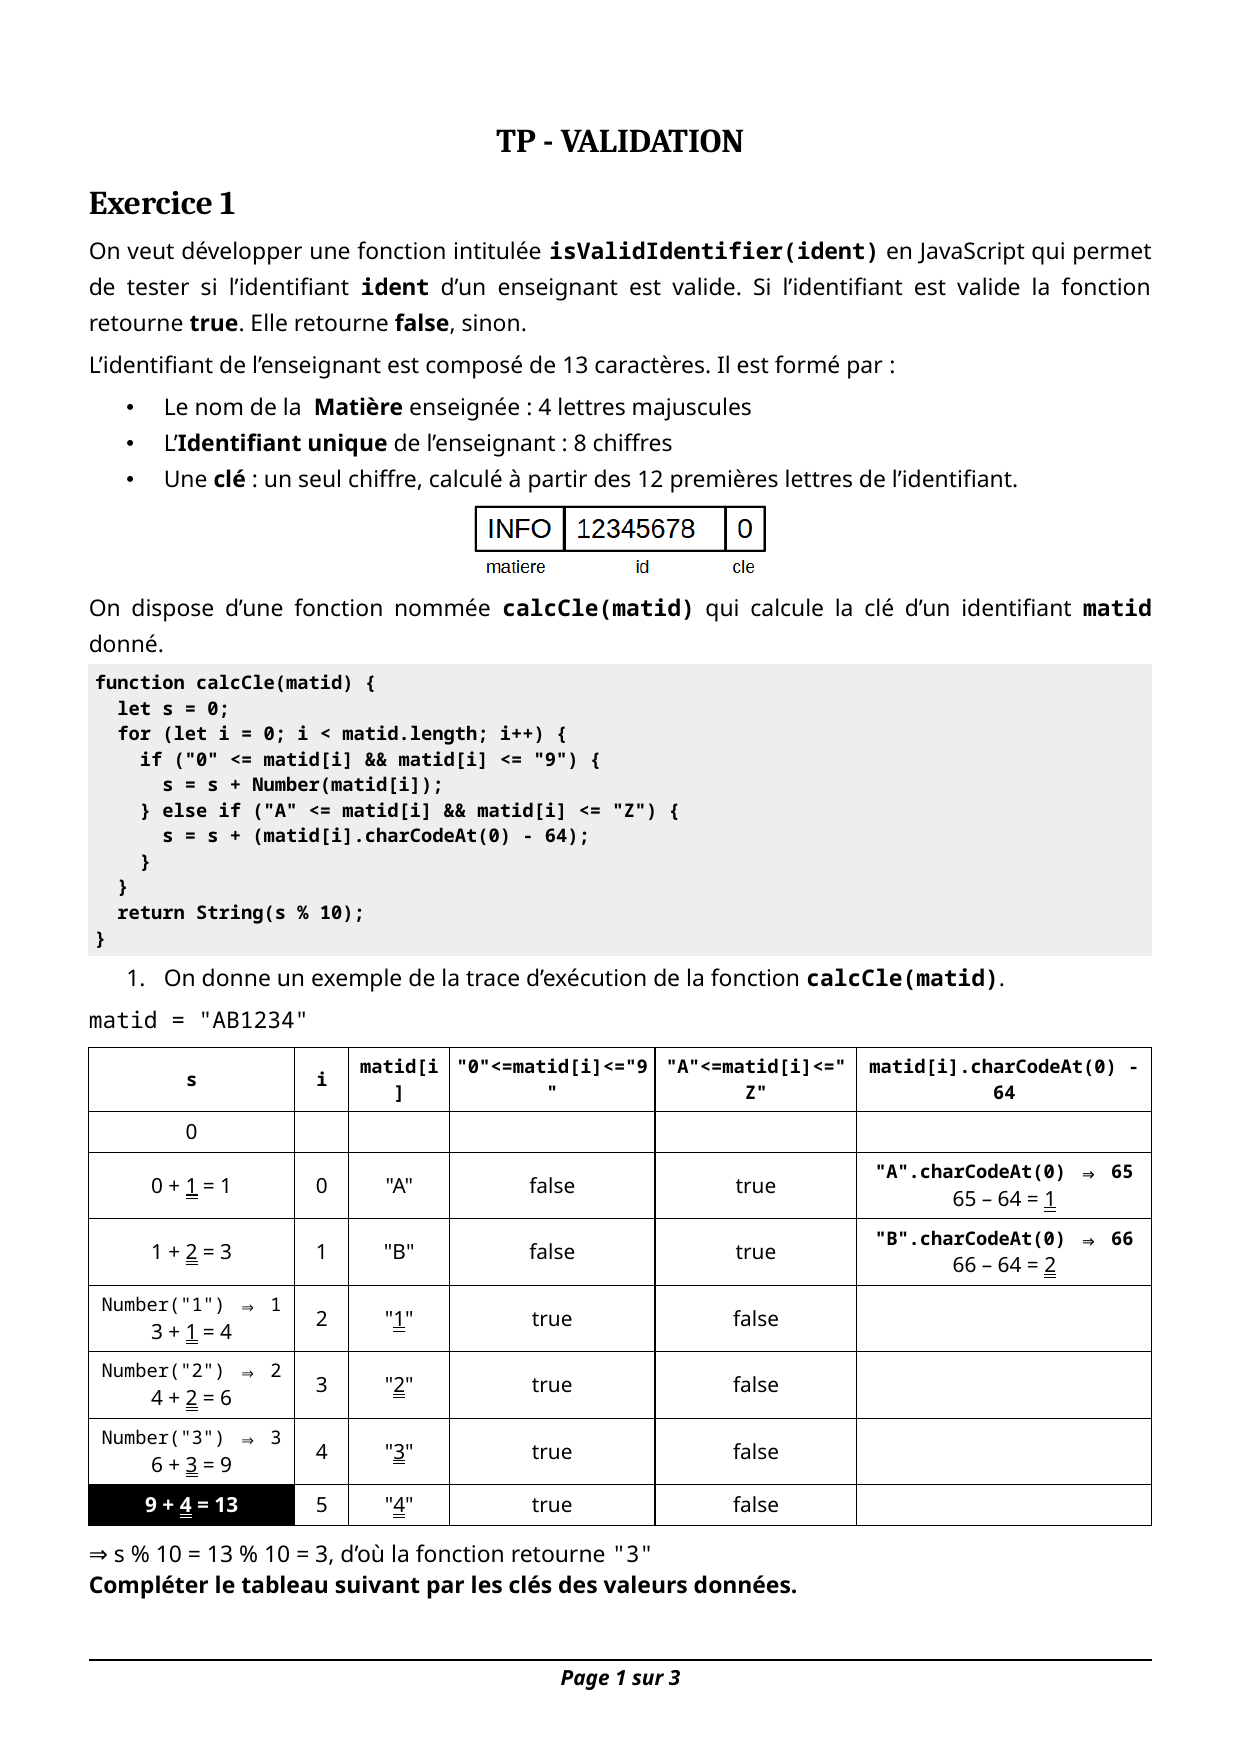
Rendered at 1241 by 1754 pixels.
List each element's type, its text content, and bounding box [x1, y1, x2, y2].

text if ("0" <= matid[i] && matid[i] <= "9") { [88, 746, 1152, 772]
table_cell [857, 1286, 1151, 1351]
table_cell 0 + 1 = 1 [89, 1153, 294, 1218]
list Une clé : un seul chiffre, calculé à partir des 12 premières lettres de l’identifiant. [126, 462, 1152, 494]
list L’Identifiant unique de l’enseignant : 8 chiffres [126, 427, 1152, 458]
text Compléter le tableau suivant par les clés des valeurs données. [88, 1569, 1152, 1600]
table_cell 1 [295, 1219, 348, 1284]
text On veut développer une fonction intitulée isValidIdentifier(ident) en JavaScript qui permet de tester si l’identifiant ident d’un enseignant est valide. Si l’identifiant est valide la fonction retourne true. Elle retourne false, sinon. [88, 235, 1152, 338]
table_cell [857, 1112, 1151, 1152]
text let s = 0; [88, 695, 1152, 721]
table_cell "B".charCodeAt(0) ⇒ 66 66 – 64 = 2 [857, 1219, 1151, 1284]
table_cell 2 [295, 1286, 348, 1351]
table_cell 5 [295, 1485, 348, 1525]
table_cell 0 [295, 1153, 348, 1218]
text s = s + (matid[i].charCodeAt(0) - 64); [88, 823, 1152, 848]
table_cell false [656, 1419, 856, 1484]
text } [88, 925, 1152, 956]
table_cell 1 + 2 = 3 [89, 1219, 294, 1284]
table_cell [450, 1112, 654, 1152]
table_header matid[i].charCodeAt(0) - 64 [857, 1048, 1151, 1111]
table_header "0"<=matid[i]<="9" [450, 1048, 654, 1111]
table_cell "B" [349, 1219, 449, 1284]
text for (let i = 0; i < matid.length; i++) { [88, 721, 1152, 746]
text ⇒ s % 10 = 13 % 10 = 3, d’où la fonction retourne "3" [88, 1538, 1152, 1569]
table_cell 9 + 4 = 13 [89, 1485, 294, 1525]
list Le nom de la Matière enseignée : 4 lettres majuscules [126, 391, 1152, 422]
table_cell false [656, 1485, 856, 1525]
picture [473, 504, 767, 582]
table_cell false [656, 1286, 856, 1351]
table_cell true [656, 1153, 856, 1218]
table_cell true [656, 1219, 856, 1284]
table_cell [349, 1112, 449, 1152]
table_cell [295, 1112, 348, 1152]
subtitle Exercice 1 [88, 185, 1152, 223]
table_cell Number("3") ⇒ 3 6 + 3 = 9 [89, 1419, 294, 1484]
table_cell "4" [349, 1485, 449, 1525]
text function calcCle(matid) { [88, 664, 1152, 695]
table_cell Number("1") ⇒ 1 3 + 1 = 4 [89, 1286, 294, 1351]
table_cell 0 [89, 1112, 294, 1152]
table_cell [857, 1352, 1151, 1417]
table_cell "2" [349, 1352, 449, 1417]
table_cell Number("2") ⇒ 2 4 + 2 = 6 [89, 1352, 294, 1417]
table_cell 4 [295, 1419, 348, 1484]
table_cell "1" [349, 1286, 449, 1351]
text } [88, 874, 1152, 899]
list On donne un exemple de la trace d’exécution de la fonction calcCle(matid). [126, 962, 1152, 993]
text L’identifiant de l’enseignant est composé de 13 caractères. Il est formé par : [88, 349, 1152, 380]
table_cell true [450, 1286, 654, 1351]
table_cell 3 [295, 1352, 348, 1417]
text On dispose d’une fonction nommée calcCle(matid) qui calcule la clé d’un identifiant matid donné. [88, 592, 1152, 659]
table_header i [295, 1048, 348, 1111]
text } [88, 848, 1152, 874]
table_header s [89, 1048, 294, 1111]
table_cell [857, 1419, 1151, 1484]
table_cell true [450, 1352, 654, 1417]
table_header matid[i] [349, 1048, 449, 1111]
subtitle TP - VALIDATION [88, 123, 1152, 161]
table_cell "A" [349, 1153, 449, 1218]
table_header "A"<=matid[i]<="Z" [656, 1048, 856, 1111]
text s = s + Number(matid[i]); [88, 772, 1152, 797]
table_cell [857, 1485, 1151, 1525]
text matid = "AB1234" [88, 1004, 1152, 1035]
table_cell "3" [349, 1419, 449, 1484]
table_cell [656, 1112, 856, 1152]
table_cell false [450, 1219, 654, 1284]
table_cell "A".charCodeAt(0) ⇒ 65 65 – 64 = 1 [857, 1153, 1151, 1218]
table_cell false [450, 1153, 654, 1218]
text } else if ("A" <= matid[i] && matid[i] <= "Z") { [88, 797, 1152, 823]
text return String(s % 10); [88, 899, 1152, 925]
table_cell false [656, 1352, 856, 1417]
table_cell true [450, 1419, 654, 1484]
table_cell true [450, 1485, 654, 1525]
